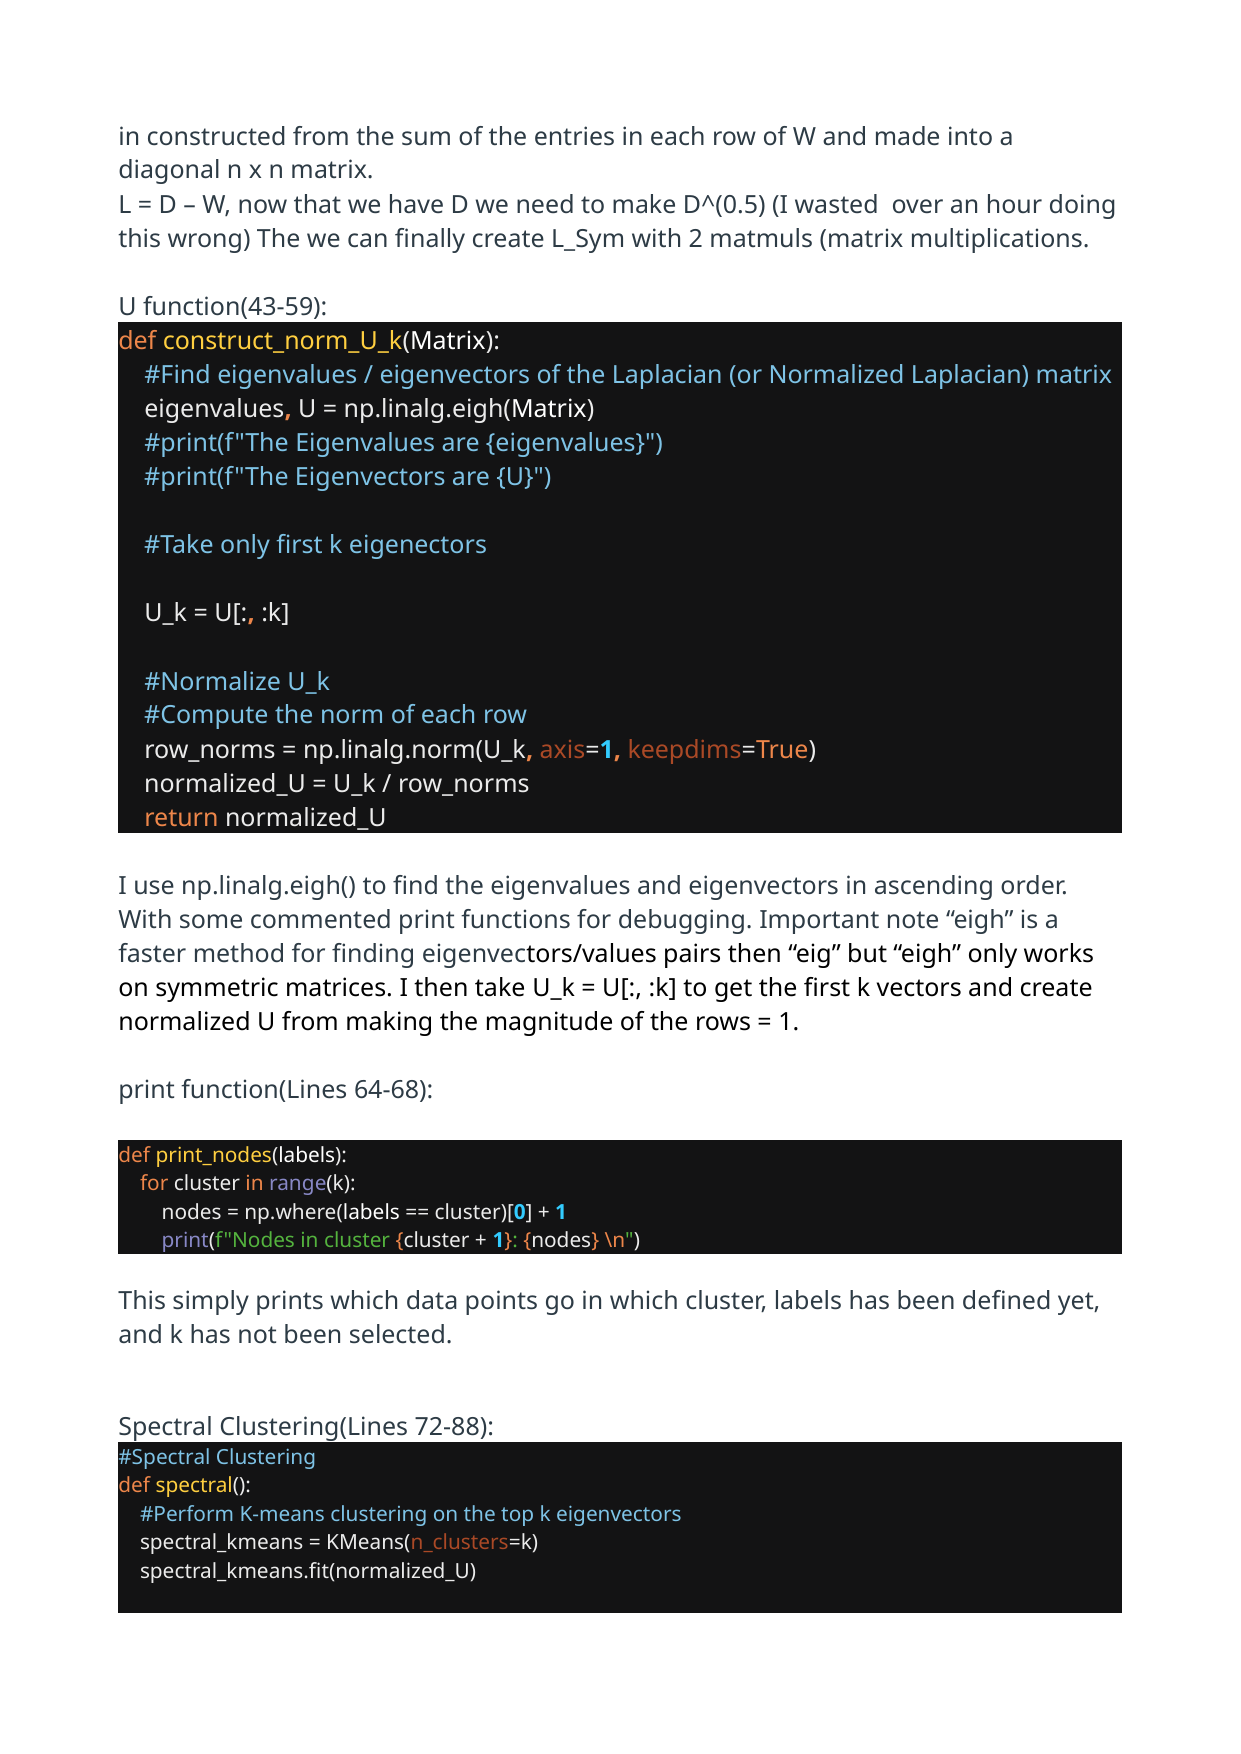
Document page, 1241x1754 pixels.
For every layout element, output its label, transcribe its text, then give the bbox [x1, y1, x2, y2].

text #Spectral Clustering def spectral(): #Perform K-means clustering on the top k eigenvectors spectral_kmeans = KMeans(n_clusters=k) spectral_kmeans.fit(normalized_U) [118, 1442, 1122, 1613]
text in constructed from the sum of the entries in each row of W and made into a diagonal n x n matrix. [118, 118, 1122, 186]
text U function(43-59): [118, 288, 1122, 322]
text def construct_norm_U_k(Matrix): #Find eigenvalues / eigenvectors of the Laplacian (or Normalized Laplacian) matrix eigenvalues, U = np.linalg.eigh(Matrix) #print(f"The Eigenvalues are {eigenvalues}") #print(f"The Eigenvectors are {U}") #Take only first k eigenectors U_k = U[:, :k] #Normalize U_k #Compute the norm of each row row_norms = np.linalg.norm(U_k, axis=1, keepdims=True) normalized_U = U_k / row_norms return normalized_U [118, 322, 1122, 833]
text Spectral Clustering(Lines 72-88): [118, 1408, 1122, 1442]
text L = D – W, now that we have D we need to make D^(0.5) (I wasted over an hour doing this wrong) The we can finally create L_Sym with 2 matmuls (matrix multiplications. [118, 186, 1122, 254]
text I use np.linalg.eigh() to find the eigenvalues and eigenvectors in ascending order. With some commented print functions for debugging. Important note “eigh” is a faster method for finding eigenvectors/values pairs then “eig” but “eigh” only works on symmetric matrices. I then take U_k = U[:, :k] to get the first k vectors and create normalized U from making the magnitude of the rows = 1. [118, 867, 1122, 1038]
text This simply prints which data points go in which cluster, labels has been defined yet, and k has not been selected. [118, 1282, 1122, 1351]
text print function(Lines 64-68): [118, 1072, 1122, 1106]
text def print_nodes(labels): for cluster in range(k): nodes = np.where(labels == cluster)[0] + 1 print(f"Nodes in cluster {cluster + 1}: {nodes} \n") [118, 1140, 1122, 1254]
